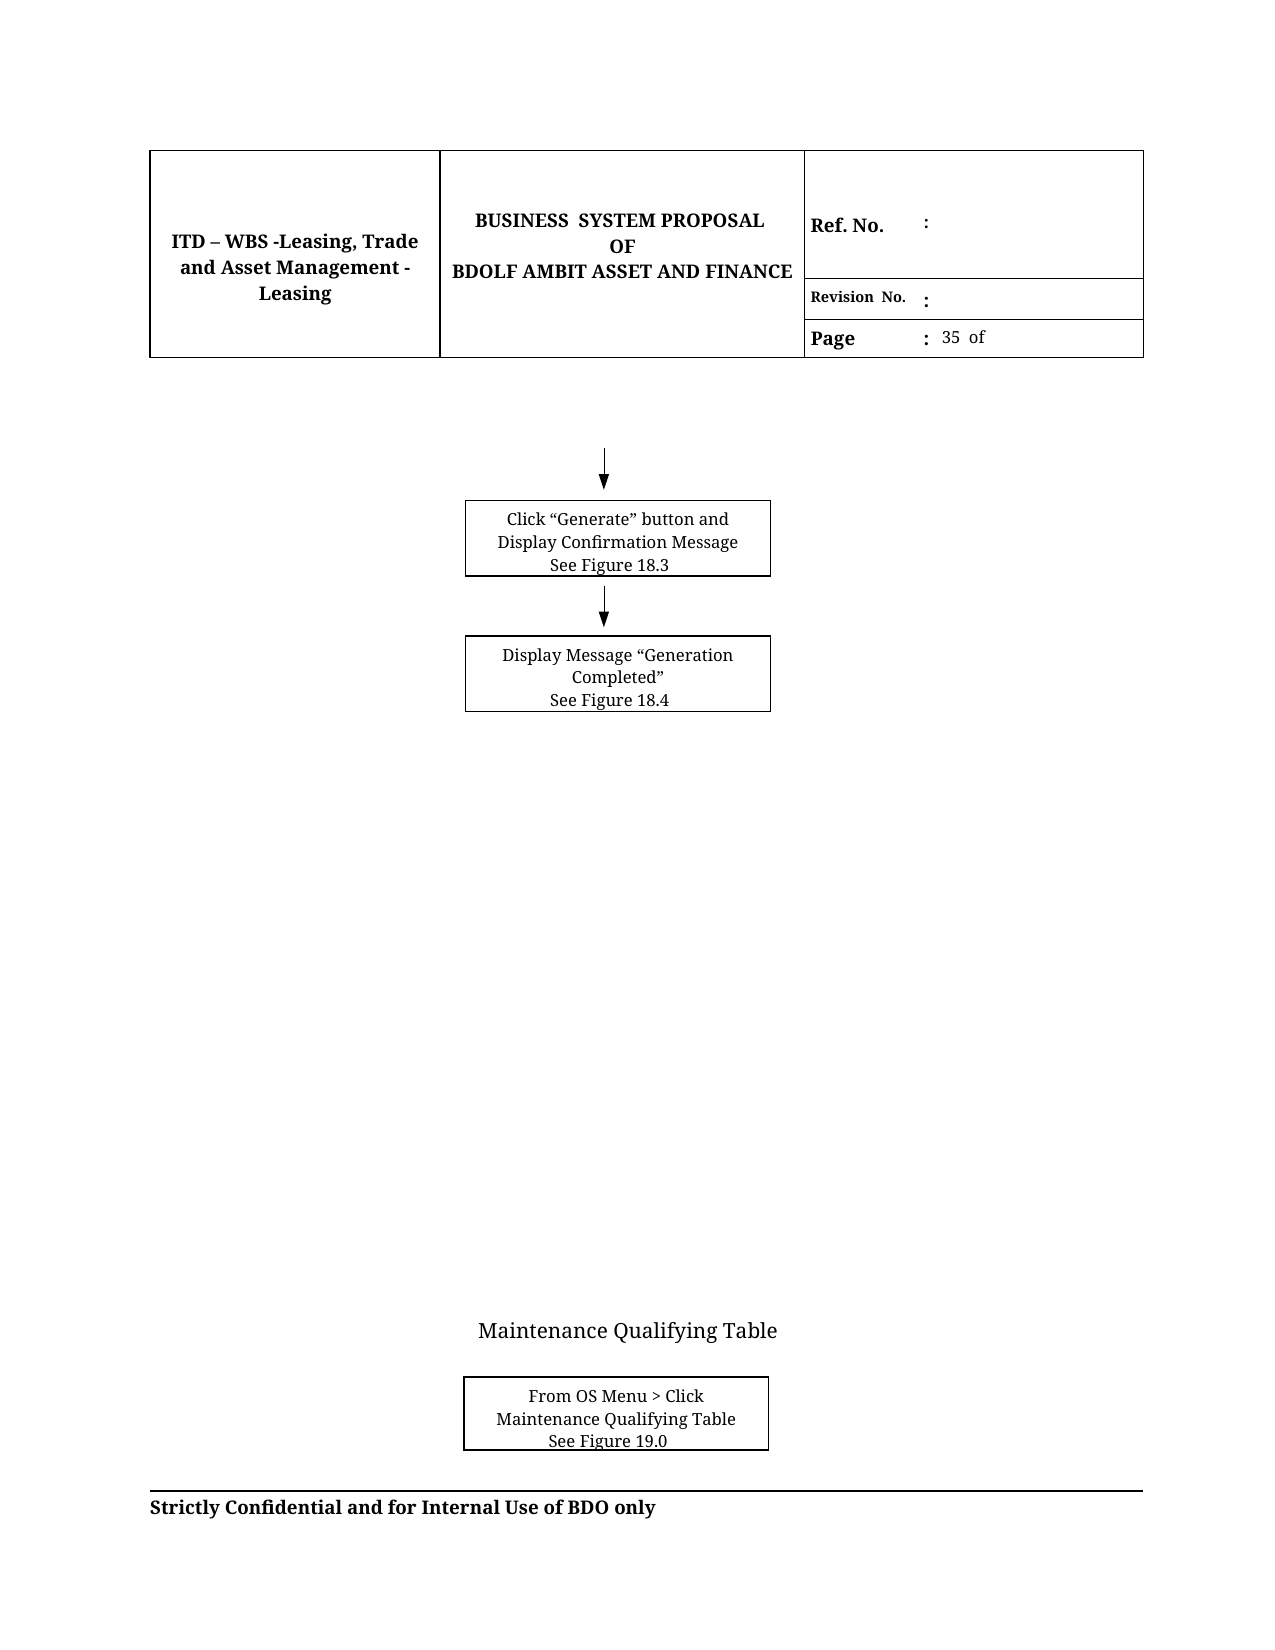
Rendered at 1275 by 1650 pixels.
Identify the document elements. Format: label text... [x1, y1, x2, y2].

text Maintenance Qualifying Table [150, 1316, 1143, 1344]
